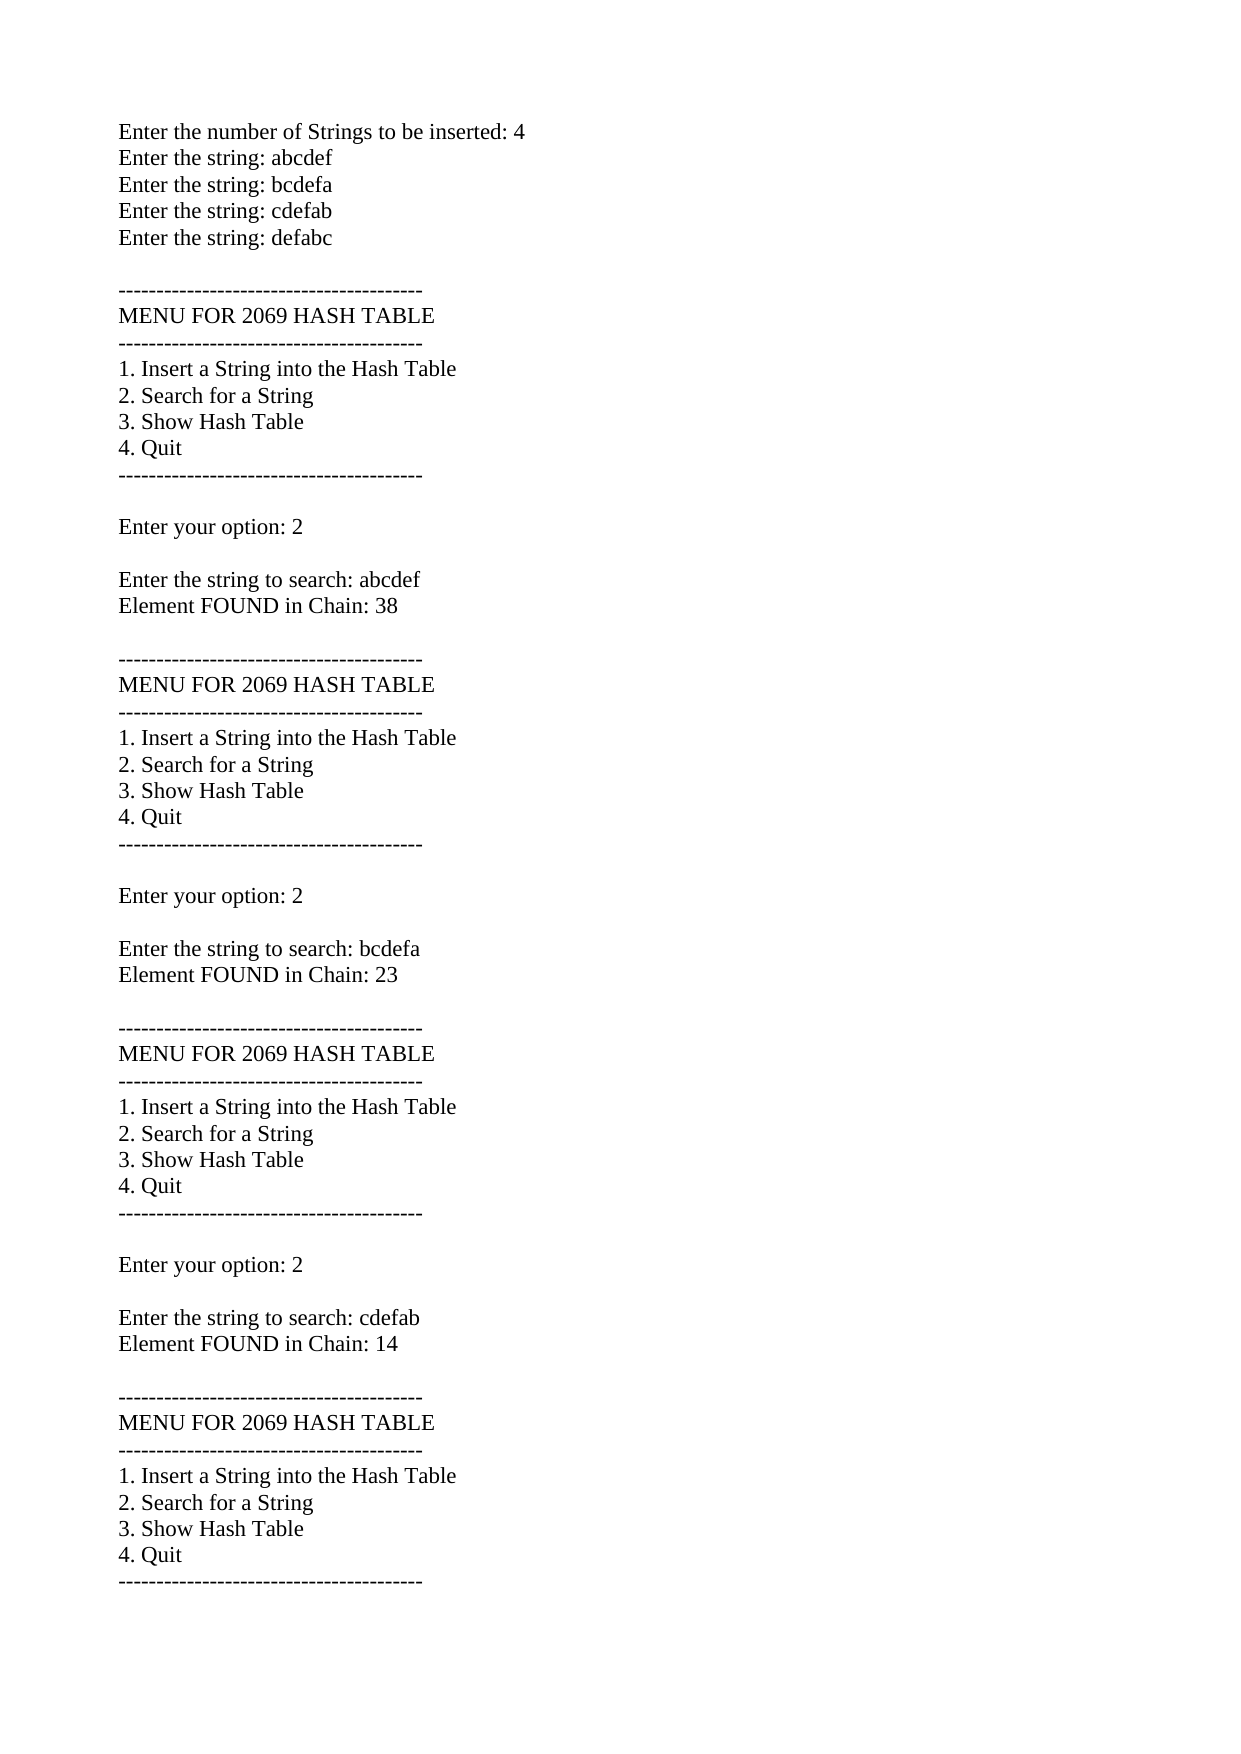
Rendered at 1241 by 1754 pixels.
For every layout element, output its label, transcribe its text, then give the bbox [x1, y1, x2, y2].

text 4. Quit [118, 803, 1122, 830]
text 3. Show Hash Table [118, 777, 1122, 803]
text ---------------------------------------- [118, 830, 1122, 856]
text Enter your option: 2 [118, 1251, 1122, 1278]
text Element FOUND in Chain: 23 [118, 961, 1122, 988]
text ---------------------------------------- [118, 1067, 1122, 1093]
text 2. Search for a String [118, 1488, 1122, 1515]
text 1. Insert a String into the Hash Table [118, 1093, 1122, 1119]
text Element FOUND in Chain: 38 [118, 592, 1122, 619]
text Enter the string to search: bcdefa [118, 935, 1122, 961]
text 2. Search for a String [118, 751, 1122, 777]
text Enter the number of Strings to be inserted: 4 [118, 118, 1122, 144]
text 2. Search for a String [118, 382, 1122, 408]
text MENU FOR 2069 HASH TABLE [118, 303, 1122, 329]
text ---------------------------------------- [118, 1199, 1122, 1225]
text 1. Insert a String into the Hash Table [118, 724, 1122, 751]
text 1. Insert a String into the Hash Table [118, 355, 1122, 382]
text Enter the string: bcdefa [118, 171, 1122, 197]
text Enter the string: cdefab [118, 197, 1122, 223]
text ---------------------------------------- [118, 1568, 1122, 1594]
text 3. Show Hash Table [118, 1515, 1122, 1541]
text ---------------------------------------- [118, 1014, 1122, 1041]
text ---------------------------------------- [118, 698, 1122, 724]
text Enter the string: abcdef [118, 144, 1122, 171]
text ---------------------------------------- [118, 276, 1122, 303]
text MENU FOR 2069 HASH TABLE [118, 1409, 1122, 1436]
text 4. Quit [118, 1172, 1122, 1199]
text Enter your option: 2 [118, 513, 1122, 540]
text Element FOUND in Chain: 14 [118, 1330, 1122, 1357]
text 3. Show Hash Table [118, 408, 1122, 434]
text Enter the string to search: abcdef [118, 566, 1122, 592]
text 3. Show Hash Table [118, 1146, 1122, 1172]
text 1. Insert a String into the Hash Table [118, 1462, 1122, 1488]
text ---------------------------------------- [118, 1436, 1122, 1462]
text Enter the string: defabc [118, 223, 1122, 250]
text 4. Quit [118, 434, 1122, 461]
text Enter your option: 2 [118, 882, 1122, 909]
text MENU FOR 2069 HASH TABLE [118, 1041, 1122, 1067]
text ---------------------------------------- [118, 1383, 1122, 1409]
text Enter the string to search: cdefab [118, 1304, 1122, 1330]
text 4. Quit [118, 1541, 1122, 1568]
text ---------------------------------------- [118, 329, 1122, 355]
text ---------------------------------------- [118, 461, 1122, 487]
text ---------------------------------------- [118, 645, 1122, 672]
text 2. Search for a String [118, 1119, 1122, 1146]
text MENU FOR 2069 HASH TABLE [118, 672, 1122, 698]
